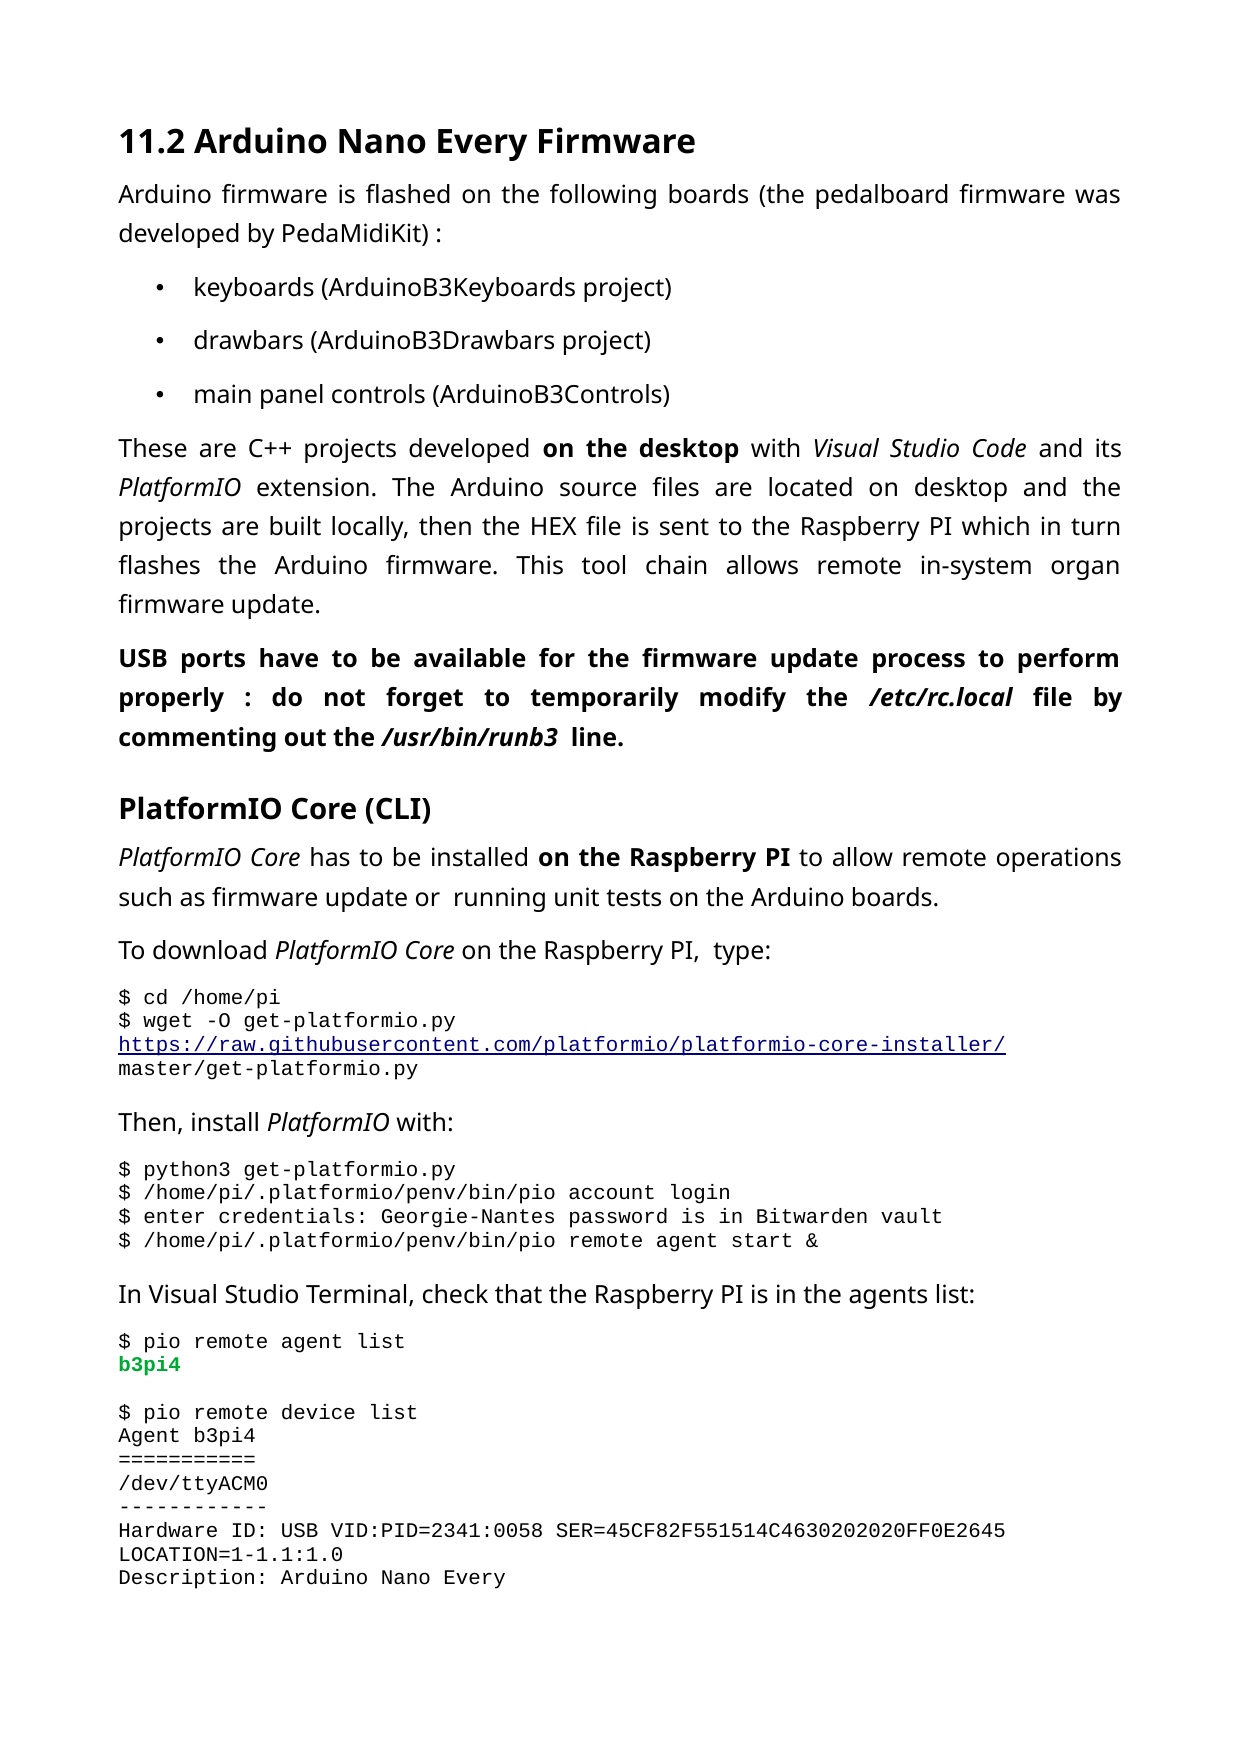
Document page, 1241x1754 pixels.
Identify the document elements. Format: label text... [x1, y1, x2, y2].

text /dev/ttyACM0 [118, 1473, 1122, 1496]
text Description: Arduino Nano Every [118, 1567, 1122, 1591]
text $ pio remote agent list [118, 1331, 1122, 1354]
text b3pi4 [118, 1354, 1122, 1378]
text To download PlatformIO Core on the Raspberry PI, type: [118, 933, 1122, 967]
text =========== [118, 1449, 1122, 1473]
text Arduino firmware is flashed on the following boards (the pedalboard firmware was developed by PedaMidiKit) : [118, 176, 1122, 249]
text $ wget -O get-platformio.py https://raw.githubusercontent.com/platformio/platformio-core-installer/ master/get-platformio.py [118, 1010, 1122, 1081]
text In Visual Studio Terminal, check that the Raspberry PI is in the agents list: [118, 1277, 1122, 1311]
text $ python3 get-platformio.py [118, 1159, 1122, 1182]
text $ cd /home/pi [118, 987, 1122, 1010]
list keyboards (ArduinoB3Keyboards project) [156, 269, 1122, 303]
text PlatformIO Core has to be installed on the Raspberry PI to allow remote operations such as firmware update or running unit tests on the Arduino boards. [118, 840, 1122, 913]
text Hardware ID: USB VID:PID=2341:0058 SER=45CF82F551514C4630202020FF0E2645 LOCATION=1-1.1:1.0 [118, 1520, 1122, 1567]
subtitle 11.2 Arduino Nano Every Firmware [118, 118, 1122, 164]
text Agent b3pi4 [118, 1425, 1122, 1449]
text $ enter credentials: Georgie-Nantes password is in Bitwarden vault [118, 1206, 1122, 1230]
text USB ports have to be available for the firmware update process to perform properly : do not forget to temporarily modify the /etc/rc.local file by commenting out the /usr/bin/runb3 line. [118, 641, 1122, 753]
subtitle PlatformIO Core (CLI) [118, 788, 1122, 828]
text Then, install PlatformIO with: [118, 1105, 1122, 1139]
text $ /home/pi/.platformio/penv/bin/pio account login [118, 1182, 1122, 1206]
text $ /home/pi/.platformio/penv/bin/pio remote agent start & [118, 1230, 1122, 1253]
list drawbars (ArduinoB3Drawbars project) [156, 323, 1122, 357]
text $ pio remote device list [118, 1402, 1122, 1425]
list main panel controls (ArduinoB3Controls) [156, 377, 1122, 411]
text ------------ [118, 1496, 1122, 1520]
text These are C++ projects developed on the desktop with Visual Studio Code and its PlatformIO extension. The Arduino source files are located on desktop and the projects are built locally, then the HEX file is sent to the Raspberry PI which in turn flashes the Arduino firmware. This tool chain allows remote in-system organ firmware update. [118, 431, 1122, 621]
